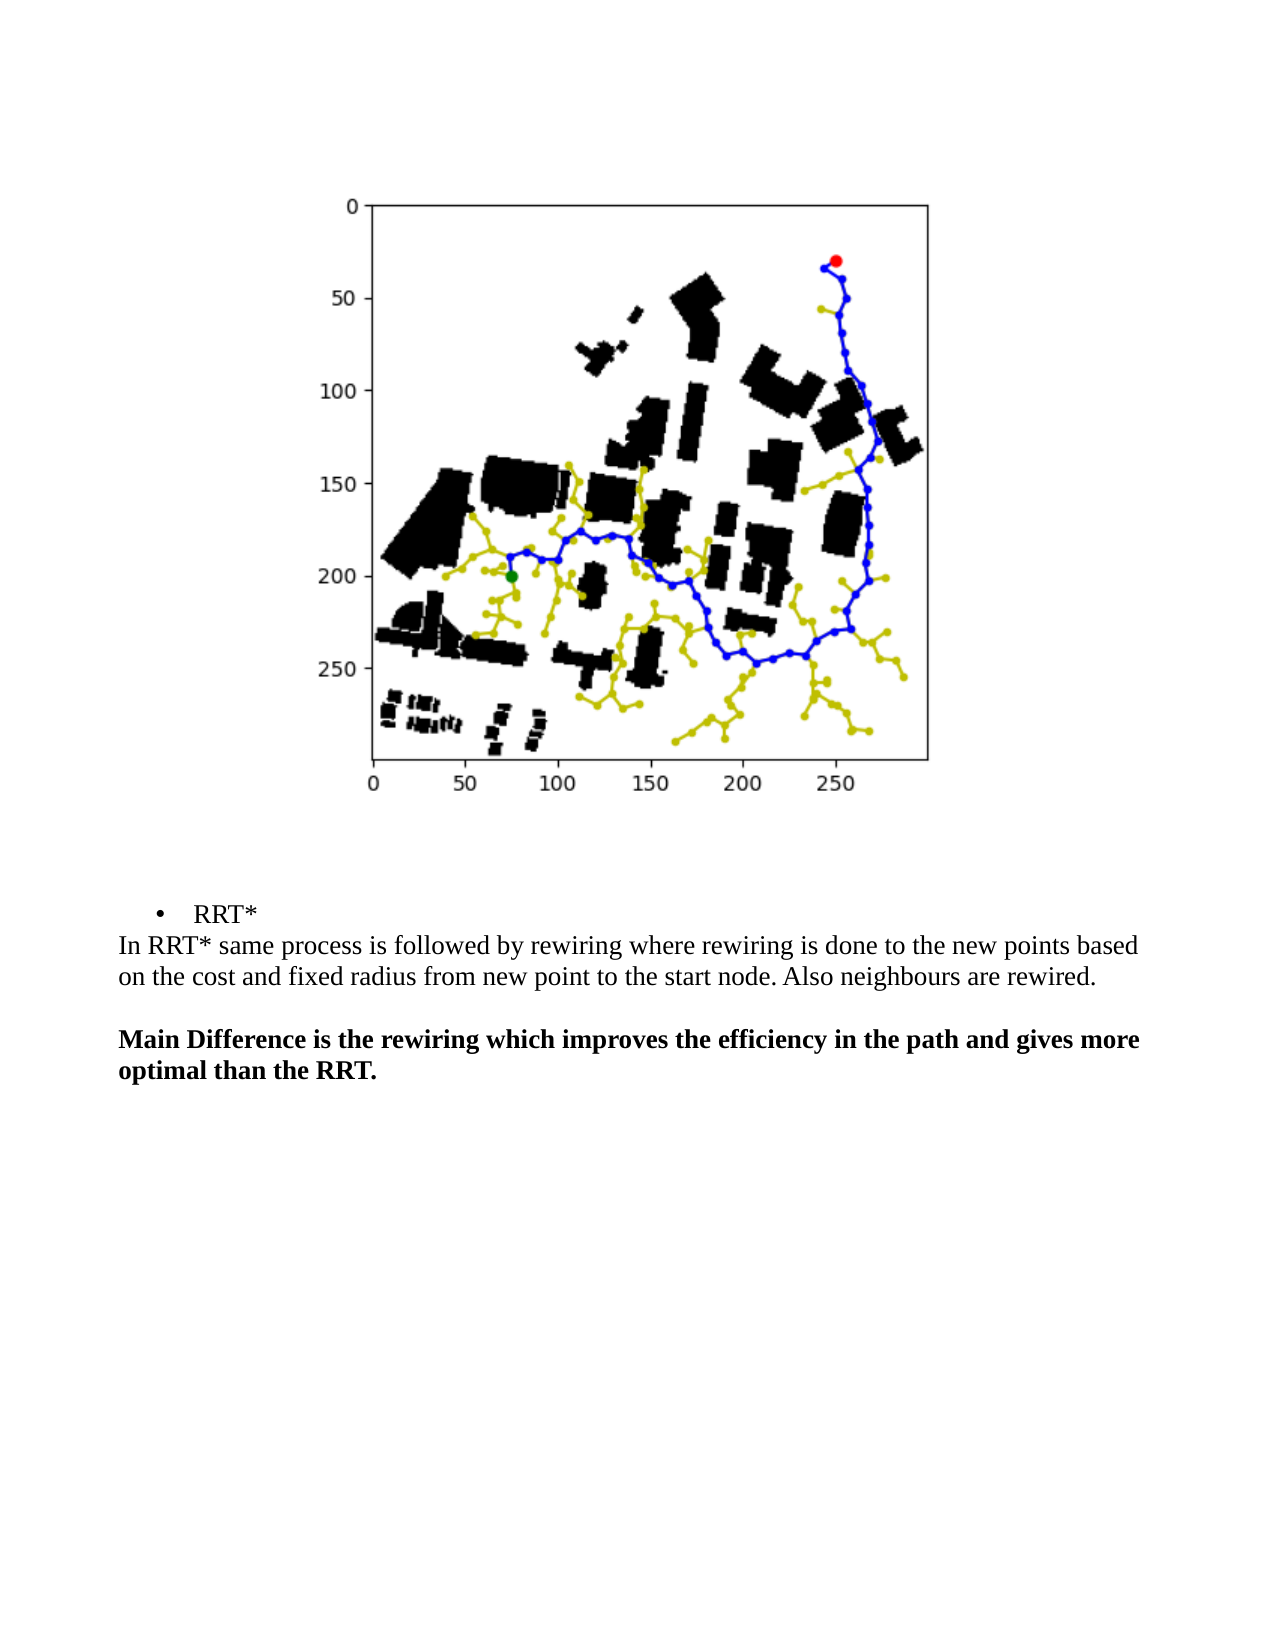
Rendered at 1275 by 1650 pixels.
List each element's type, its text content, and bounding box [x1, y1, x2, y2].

list RRT* [156, 898, 1157, 929]
text In RRT* same process is followed by rewiring where rewiring is done to the new points based on the cost and fixed radius from new point to the start node. Also neighbours are rewired. [118, 929, 1157, 992]
picture [157, 118, 1118, 839]
text Main Difference is the rewiring which improves the efficiency in the path and gives more optimal than the RRT. [118, 1023, 1157, 1085]
